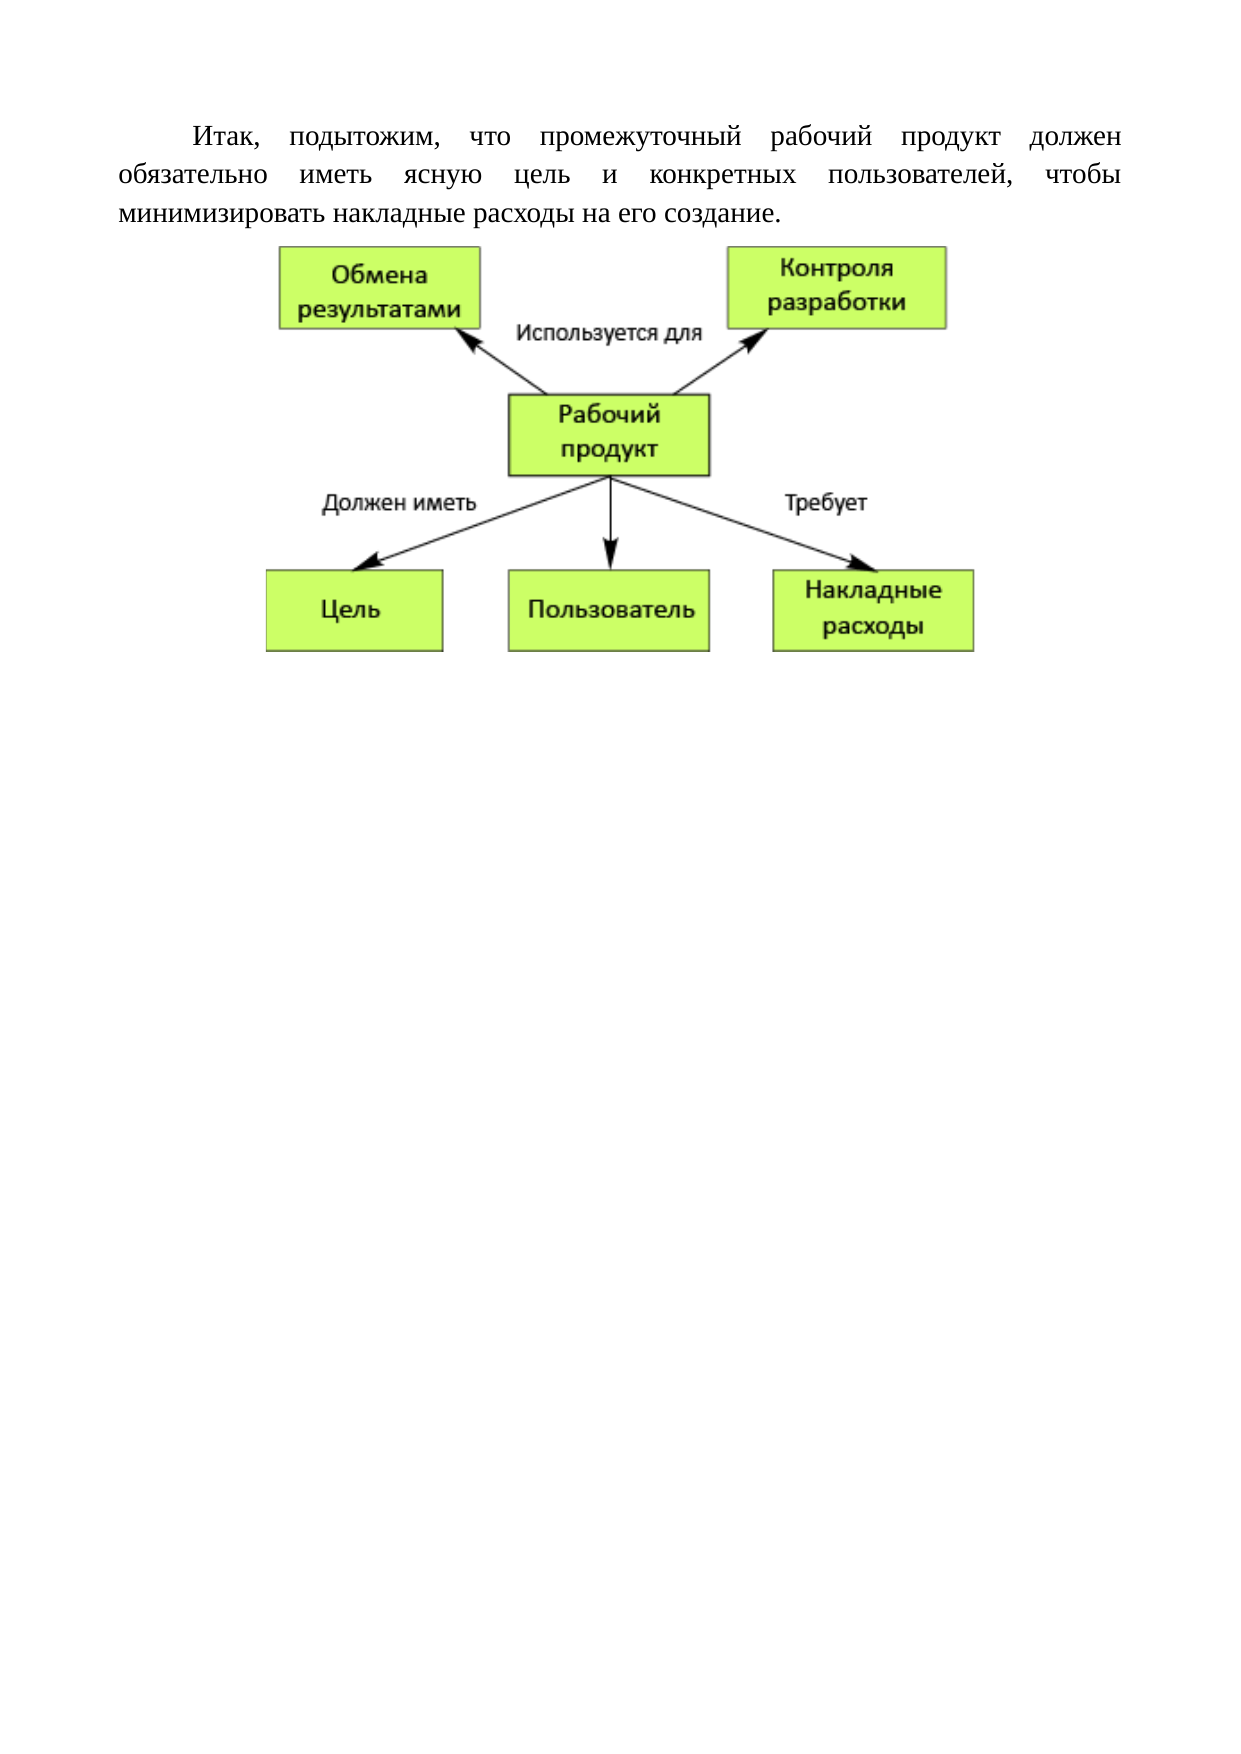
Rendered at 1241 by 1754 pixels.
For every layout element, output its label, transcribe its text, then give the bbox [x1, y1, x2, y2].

picture [265, 246, 975, 652]
text Итак, подытожим, что промежуточный рабочий продукт должен обязательно иметь ясную цель и конкретных пользователей, чтобы минимизировать накладные расходы на его создание. [118, 118, 1122, 229]
